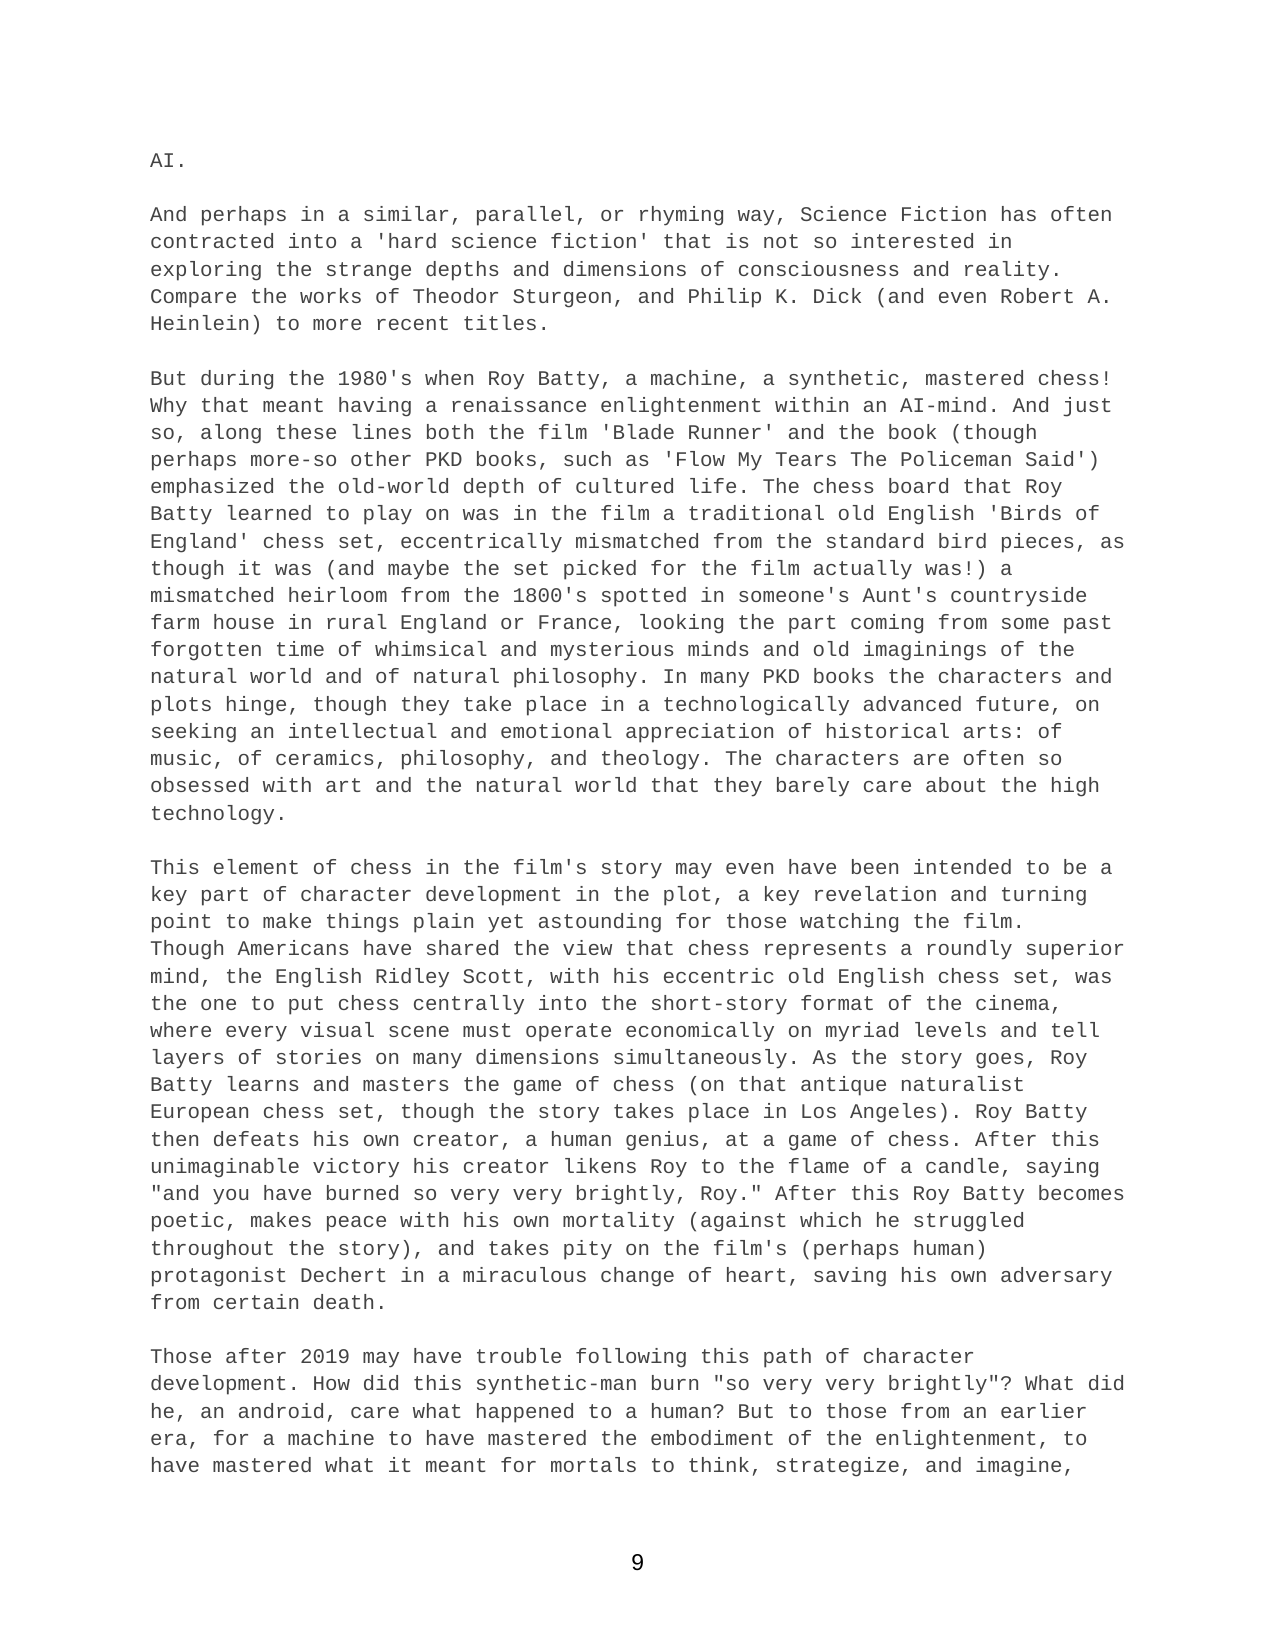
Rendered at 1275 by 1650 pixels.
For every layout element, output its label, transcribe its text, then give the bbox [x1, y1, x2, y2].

text But during the 1980's when Roy Batty, a machine, a synthetic, mastered chess! Why that meant having a renaissance enlightenment within an AI-mind. And just so, along these lines both the film 'Blade Runner' and the book (though perhaps more-so other PKD books, such as 'Flow My Tears The Policeman Said') emphasized the old-world depth of cultured life. The chess board that Roy Batty learned to play on was in the film a traditional old English 'Birds of England' chess set, eccentrically mismatched from the standard bird pieces, as though it was (and maybe the set picked for the film actually was!) a mismatched heirloom from the 1800's spotted in someone's Aunt's countryside farm house in rural England or France, looking the part coming from some past forgotten time of whimsical and mysterious minds and old imaginings of the natural world and of natural philosophy. In many PKD books the characters and plots hinge, though they take place in a technologically advanced future, on seeking an intellectual and emotional appreciation of historical arts: of music, of ceramics, philosophy, and theology. The characters are often so obsessed with art and the natural world that they barely care about the high technology. [150, 367, 1125, 826]
text Those after 2019 may have trouble following this path of character development. How did this synthetic-man burn "so very very brightly"? What did he, an android, care what happened to a human? But to those from an earlier era, for a machine to have mastered the embodiment of the enlightenment, to have mastered what it meant for mortals to think, strategize, and imagine, [150, 1346, 1125, 1479]
text Though Americans have shared the view that chess represents a roundly superior mind, the English Ridley Scott, with his eccentric old English chess set, was the one to put chess centrally into the short-story format of the cinema, where every visual scene must operate economically on myriad levels and tell layers of stories on many dimensions simultaneously. As the story goes, Roy Batty learns and masters the game of chess (on that antique naturalist European chess set, though the story takes place in Los Angeles). Roy Batty then defeats his own creator, a human genius, at a game of chess. After this unimaginable victory his creator likens Roy to the flame of a candle, saying "and you have burned so very very brightly, Roy." After this Roy Batty becomes poetic, makes peace with his own mortality (against which he struggled throughout the story), and takes pity on the film's (perhaps human) protagonist Dechert in a miraculous change of heart, saving his own adversary from certain death. [150, 938, 1125, 1316]
text And perhaps in a similar, parallel, or rhyming way, Science Fiction has often contracted into a 'hard science fiction' that is not so interested in exploring the strange depths and dimensions of consciousness and reality. Compare the works of Theodor Sturgeon, and Philip K. Dick (and even Robert A. Heinlein) to more recent titles. [150, 204, 1125, 337]
text This element of chess in the film's story may even have been intended to be a key part of character development in the plot, a key revelation and turning point to make things plain yet astounding for those watching the film. [150, 857, 1125, 935]
text AI. [150, 150, 1125, 174]
